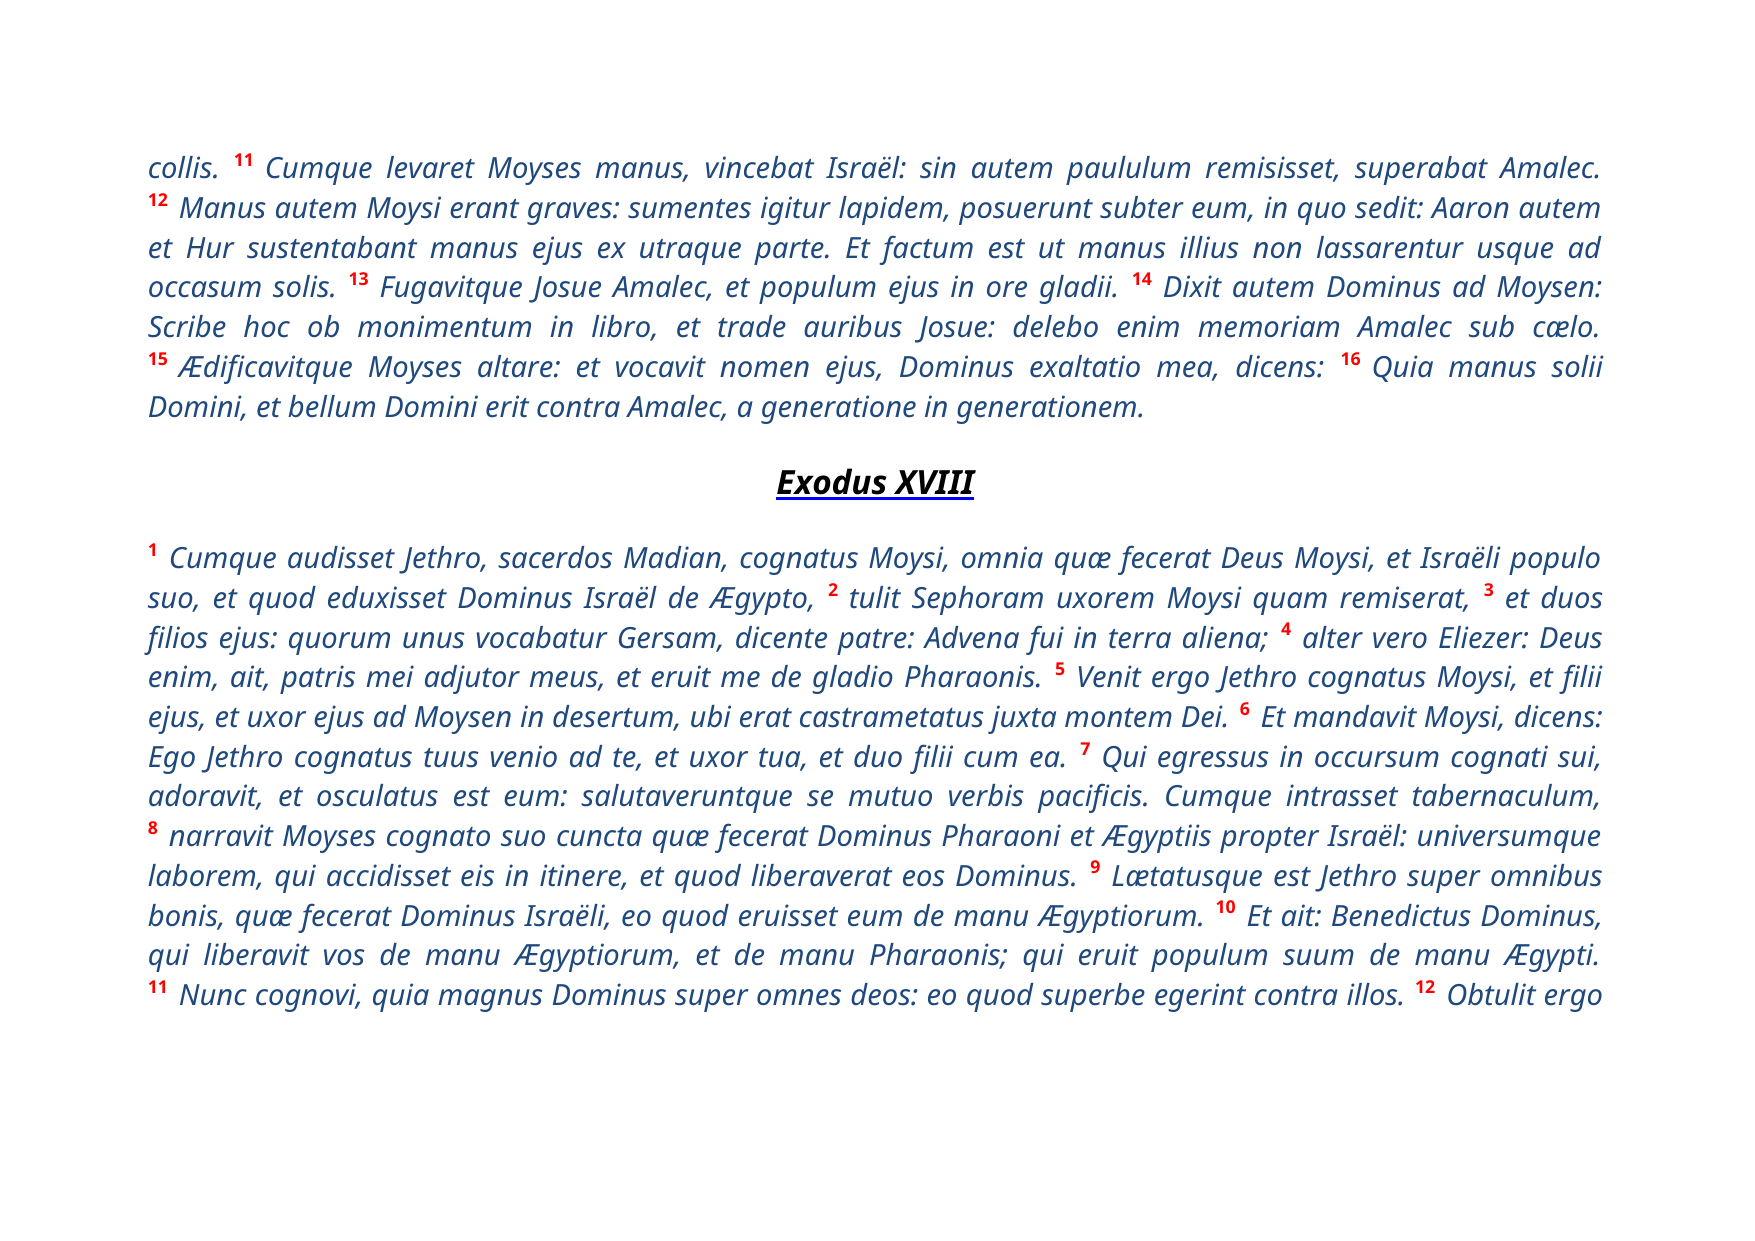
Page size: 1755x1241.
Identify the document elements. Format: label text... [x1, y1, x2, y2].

text 1 Cumque audisset Jethro, sacerdos Madian, cognatus Moysi, omnia quæ fecerat Deus Moysi, et Israëli populo suo, et quod eduxisset Dominus Israël de Ægypto, 2 tulit Sephoram uxorem Moysi quam remiserat, 3 et duos filios ejus: quorum unus vocabatur Gersam, dicente patre: Advena fui in terra aliena; 4 alter vero Eliezer: Deus enim, ait, patris mei adjutor meus, et eruit me de gladio Pharaonis. 5 Venit ergo Jethro cognatus Moysi, et filii ejus, et uxor ejus ad Moysen in desertum, ubi erat castrametatus juxta montem Dei. 6 Et mandavit Moysi, dicens: Ego Jethro cognatus tuus venio ad te, et uxor tua, et duo filii cum ea. 7 Qui egressus in occursum cognati sui, adoravit, et osculatus est eum: salutaveruntque se mutuo verbis pacificis. Cumque intrasset tabernaculum, 8 narravit Moyses cognato suo cuncta quæ fecerat Dominus Pharaoni et Ægyptiis propter Israël: universumque laborem, qui accidisset eis in itinere, et quod liberaverat eos Dominus. 9 Lætatusque est Jethro super omnibus bonis, quæ fecerat Dominus Israëli, eo quod eruisset eum de manu Ægyptiorum. 10 Et ait: Benedictus Dominus, qui liberavit vos de manu Ægyptiorum, et de manu Pharaonis; qui eruit populum suum de manu Ægypti. 11 Nunc cognovi, quia magnus Dominus super omnes deos: eo quod superbe egerint contra illos. 12 Obtulit ergo [148, 538, 1606, 1014]
text collis. 11 Cumque levaret Moyses manus, vincebat Israël: sin autem paululum remisisset, superabat Amalec. 12 Manus autem Moysi erant graves: sumentes igitur lapidem, posuerunt subter eum, in quo sedit: Aaron autem et Hur sustentabant manus ejus ex utraque parte. Et factum est ut manus illius non lassarentur usque ad occasum solis. 13 Fugavitque Josue Amalec, et populum ejus in ore gladii. 14 Dixit autem Dominus ad Moysen: Scribe hoc ob monimentum in libro, et trade auribus Josue: delebo enim memoriam Amalec sub cælo. 15 Ædificavitque Moyses altare: et vocavit nomen ejus, Dominus exaltatio mea, dicens: 16 Quia manus solii Domini, et bellum Domini erit contra Amalec, a generatione in generationem. [148, 148, 1606, 426]
text Exodus XVIII [148, 459, 1606, 504]
